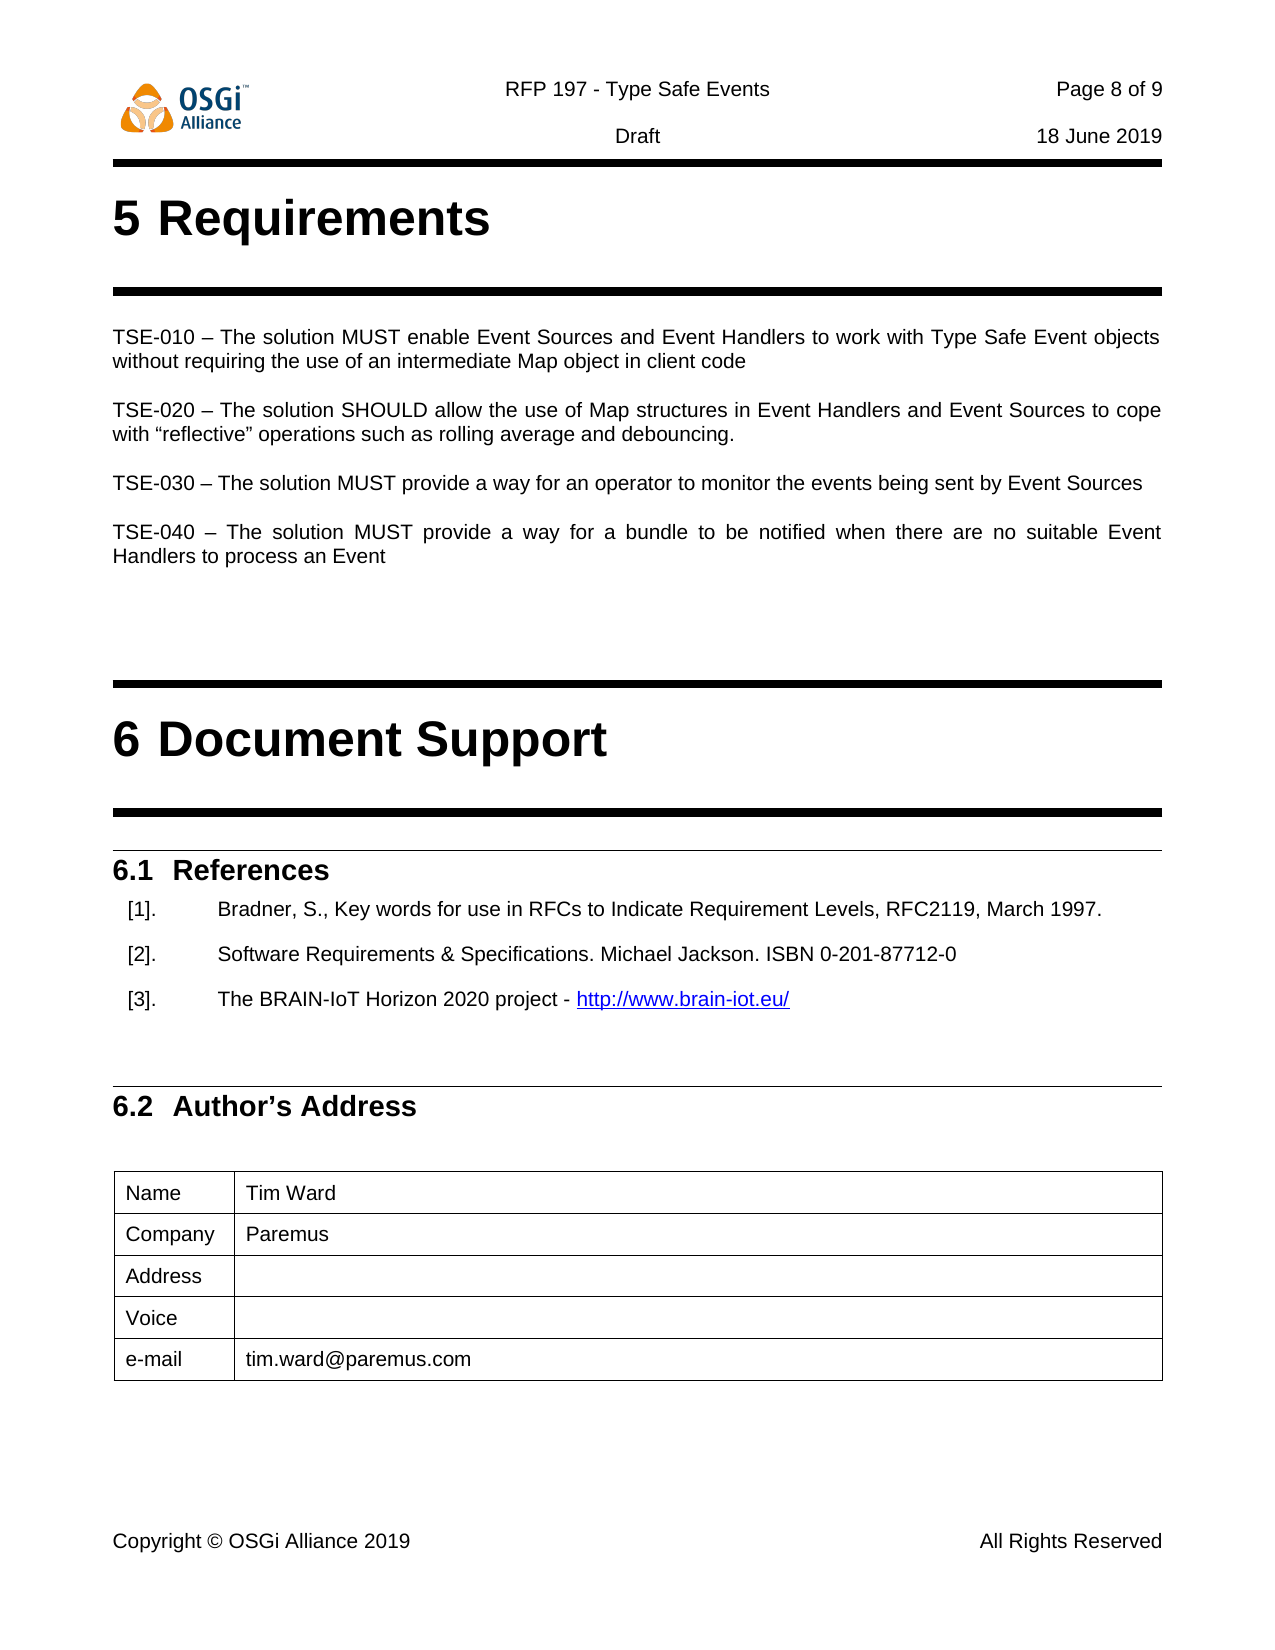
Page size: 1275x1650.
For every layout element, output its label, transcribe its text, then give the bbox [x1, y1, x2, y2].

table_header Tim Ward [235, 1172, 1162, 1213]
text TSE-040 – The solution MUST provide a way for a bundle to be notified when there are no suitable Event Handlers to process an Event [112, 519, 1162, 567]
table_cell Voice [115, 1297, 234, 1338]
subtitle References [112, 851, 1162, 887]
subtitle Document Support [112, 681, 1162, 817]
text TSE-030 – The solution MUST provide a way for an operator to monitor the events being sent by Event Sources [112, 471, 1162, 494]
table_cell e-mail [115, 1339, 234, 1379]
list Software Requirements & Specifications. Michael Jackson. ISBN 0-201-87712-0 [127, 942, 1162, 966]
subtitle Requirements [112, 160, 1162, 296]
list The BRAIN-IoT Horizon 2020 project - http://www.brain-iot.eu/ [127, 987, 1162, 1011]
list Bradner, S., Key words for use in RFCs to Indicate Requirement Levels, RFC2119, March 1997. [127, 897, 1162, 921]
text TSE-020 – The solution SHOULD allow the use of Map structures in Event Handlers and Event Sources to cope with “reflective” operations such as rolling average and debouncing. [112, 398, 1162, 446]
subtitle Author’s Address [112, 1087, 1162, 1122]
table_header Name [115, 1172, 234, 1213]
table_cell Paremus [235, 1214, 1162, 1254]
picture [113, 76, 257, 140]
table_cell [235, 1256, 1162, 1296]
text TSE-010 – The solution MUST enable Event Sources and Event Handlers to work with Type Safe Event objects without requiring the use of an intermediate Map object in client code [112, 325, 1162, 373]
table_cell tim.ward@paremus.com [235, 1339, 1162, 1379]
table_cell Address [115, 1256, 234, 1296]
table_cell Company [115, 1214, 234, 1254]
table_cell [235, 1297, 1162, 1338]
